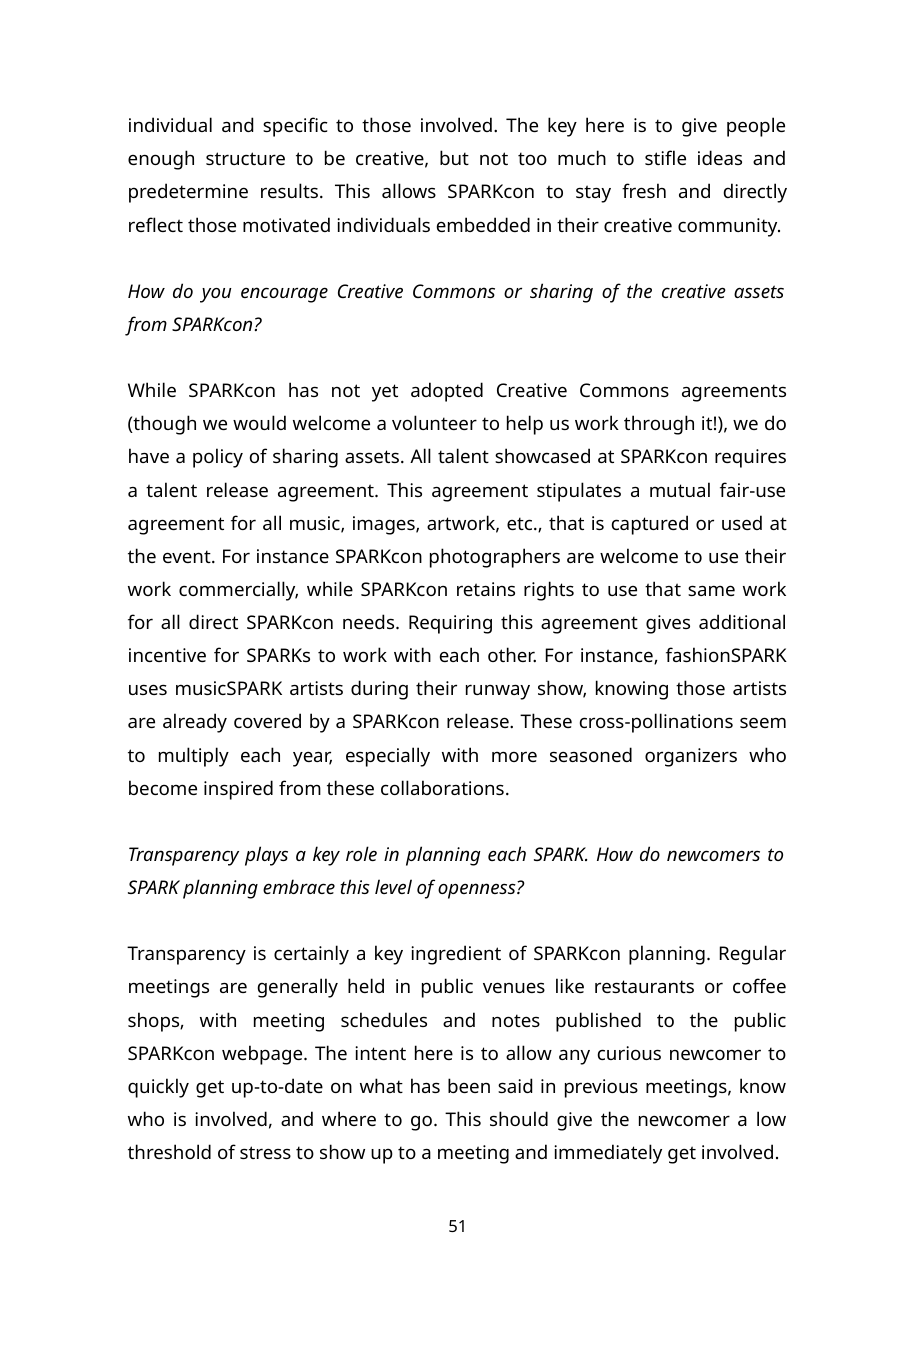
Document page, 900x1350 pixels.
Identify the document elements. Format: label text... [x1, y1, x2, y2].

text Transparency plays a key role in planning each SPARK. How do newcomers to SPARK planning embrace this level of openness? [127, 841, 787, 900]
text individual and specific to those involved. The key here is to give people enough structure to be creative, but not too much to stifle ideas and predetermine results. This allows SPARKcon to stay fresh and directly reflect those motivated individuals embedded in their creative community. [127, 112, 787, 237]
text How do you encourage Creative Commons or sharing of the creative assets from SPARKcon? [127, 278, 787, 337]
text Transparency is certainly a key ingredient of SPARKcon planning. Regular meetings are generally held in public venues like restaurants or coffee shops, with meeting schedules and notes published to the public SPARKcon webpage. The intent here is to allow any curious newcomer to quickly get up-to-date on what has been said in previous meetings, know who is involved, and where to go. This should give the newcomer a low threshold of stress to show up to a meeting and immediately get involved. [127, 941, 787, 1165]
text While SPARKcon has not yet adopted Creative Commons agreements (though we would welcome a volunteer to help us work through it!), we do have a policy of sharing assets. All talent showcased at SPARKcon requires a talent release agreement. This agreement stipulates a mutual fair-use agreement for all music, images, artwork, etc., that is captured or used at the event. For instance SPARKcon photographers are welcome to use their work commercially, while SPARKcon retains rights to use that same work for all direct SPARKcon needs. Requiring this agreement gives additional incentive for SPARKs to work with each other. For instance, fashionSPARK uses musicSPARK artists during their runway show, knowing those artists are already covered by a SPARKcon release. These cross-pollinations seem to multiply each year, especially with more seasoned organizers who become inspired from these collaborations. [127, 377, 787, 801]
